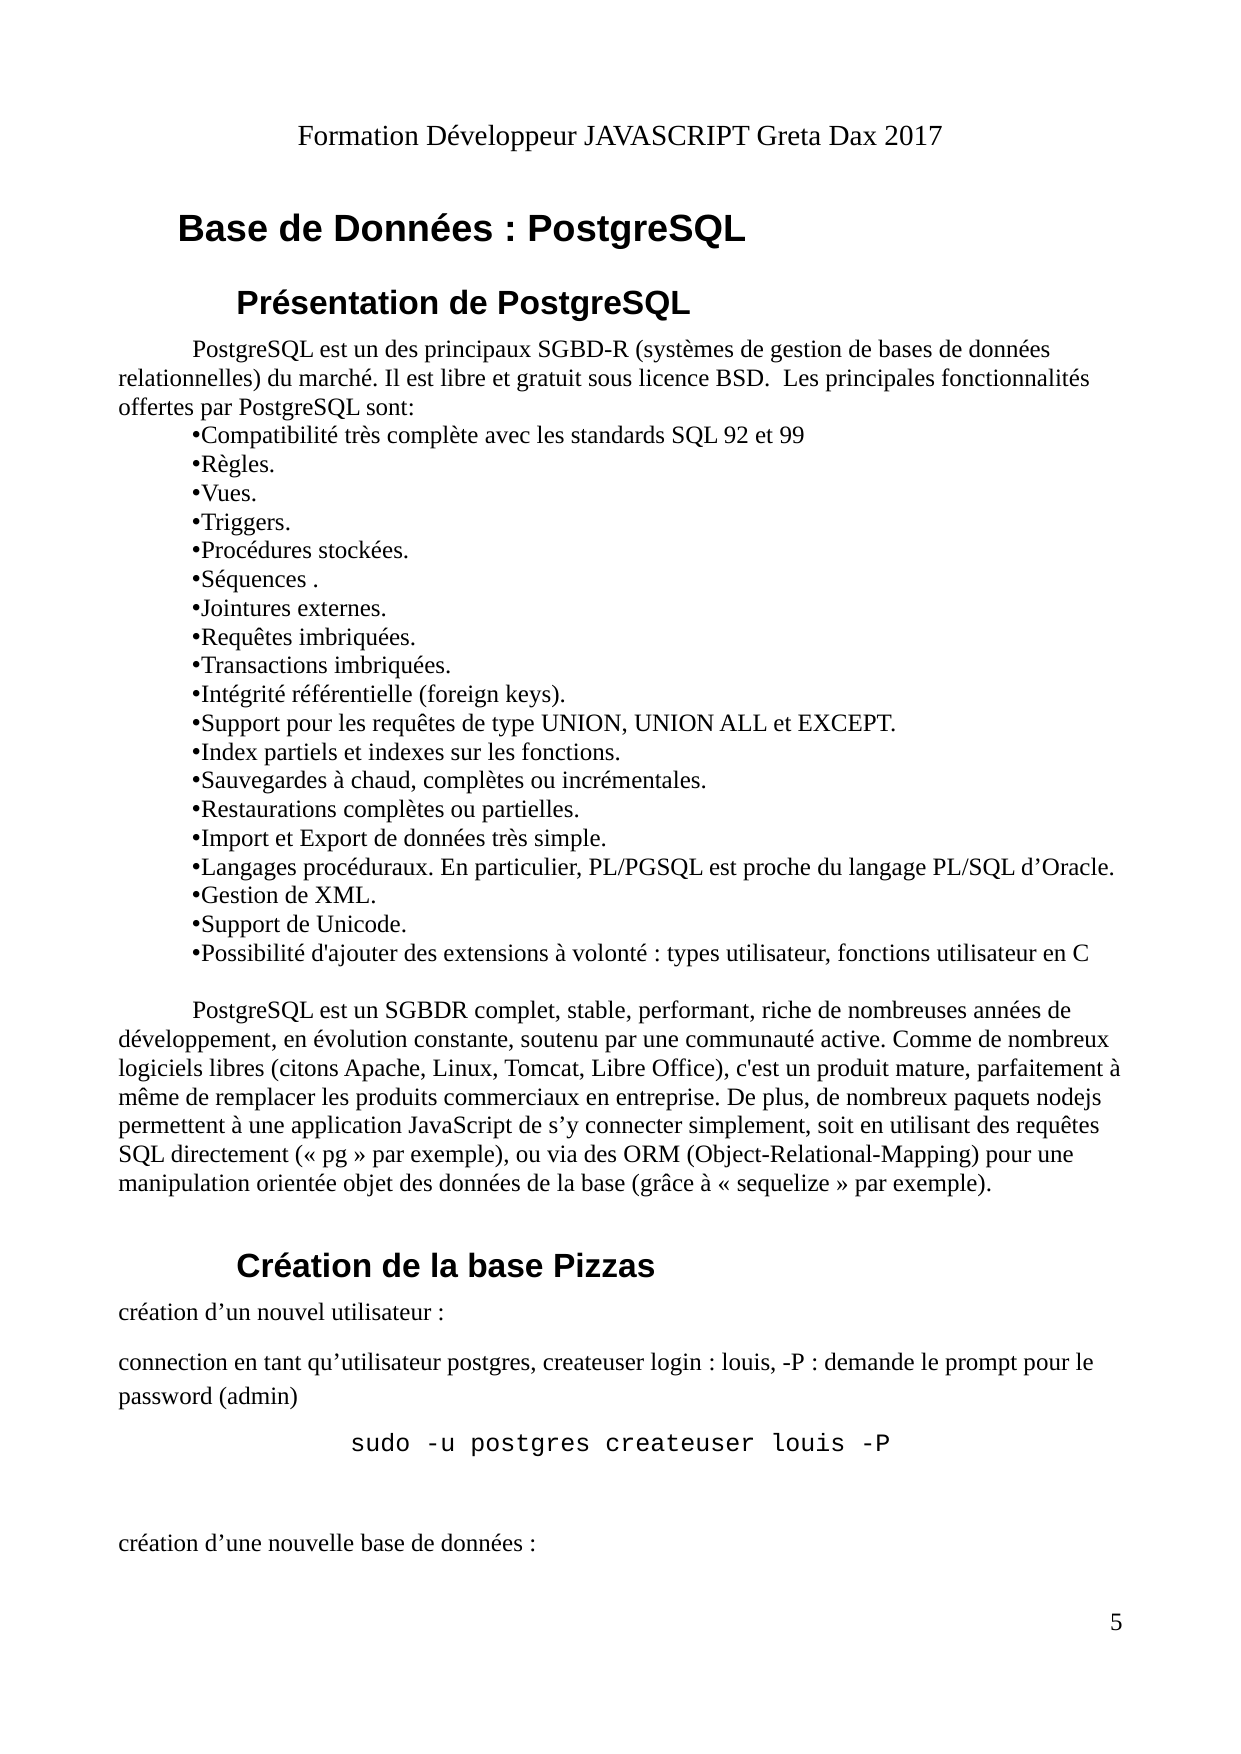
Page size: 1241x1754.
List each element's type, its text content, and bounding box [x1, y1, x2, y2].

text création d’un nouvel utilisateur : [118, 1297, 1122, 1326]
text PostgreSQL est un SGBDR complet, stable, performant, riche de nombreuses années de développement, en évolution constante, soutenu par une communauté active. Comme de nombreux logiciels libres (citons Apache, Linux, Tomcat, Libre Office), c'est un produit mature, parfaitement à même de remplacer les produits commerciaux en entreprise. De plus, de nombreux paquets nodejs permettent à une application JavaScript de s’y connecter simplement, soit en utilisant des requêtes SQL directement (« pg » par exemple), ou via des ORM (Object-Relational-Mapping) pour une manipulation orientée objet des données de la base (grâce à « sequelize » par exemple). [118, 996, 1122, 1197]
text connection en tant qu’utilisateur postgres, createuser login : louis, -P : demande le prompt pour le password (admin) [118, 1347, 1122, 1410]
list Requêtes imbriquées. [118, 622, 1122, 651]
list Transactions imbriquées. [118, 651, 1122, 679]
list Intégrité référentielle (foreign keys). [118, 679, 1122, 708]
list Import et Export de données très simple. [118, 823, 1122, 852]
list Procédures stockées. [118, 536, 1122, 564]
subtitle Présentation de PostgreSQL [236, 283, 1122, 322]
list Possibilité d'ajouter des extensions à volonté : types utilisateur, fonctions utilisateur en C [118, 938, 1122, 967]
list Gestion de XML. [118, 881, 1122, 909]
list Compatibilité très complète avec les standards SQL 92 et 99 [118, 421, 1122, 449]
text création d’une nouvelle base de données : [118, 1528, 1122, 1556]
subtitle Création de la base Pizzas [236, 1246, 1122, 1285]
list Support pour les requêtes de type UNION, UNION ALL et EXCEPT. [118, 708, 1122, 737]
list Index partiels et indexes sur les fonctions. [118, 737, 1122, 766]
text sudo -u postgres createuser louis -P [118, 1430, 1122, 1458]
text PostgreSQL est un des principaux SGBD-R (systèmes de gestion de bases de données relationnelles) du marché. Il est libre et gratuit sous licence BSD. Les principales fonctionnalités offertes par PostgreSQL sont: [118, 334, 1122, 421]
list Jointures externes. [118, 593, 1122, 622]
list Restaurations complètes ou partielles. [118, 794, 1122, 823]
list Triggers. [118, 507, 1122, 536]
list Vues. [118, 478, 1122, 507]
list Règles. [118, 449, 1122, 478]
subtitle Base de Données : PostgreSQL [177, 206, 1122, 250]
list Langages procéduraux. En particulier, PL/PGSQL est proche du langage PL/SQL d’Oracle. [118, 852, 1122, 881]
list Sauvegardes à chaud, complètes ou incrémentales. [118, 766, 1122, 794]
list Séquences . [118, 564, 1122, 593]
list Support de Unicode. [118, 909, 1122, 938]
